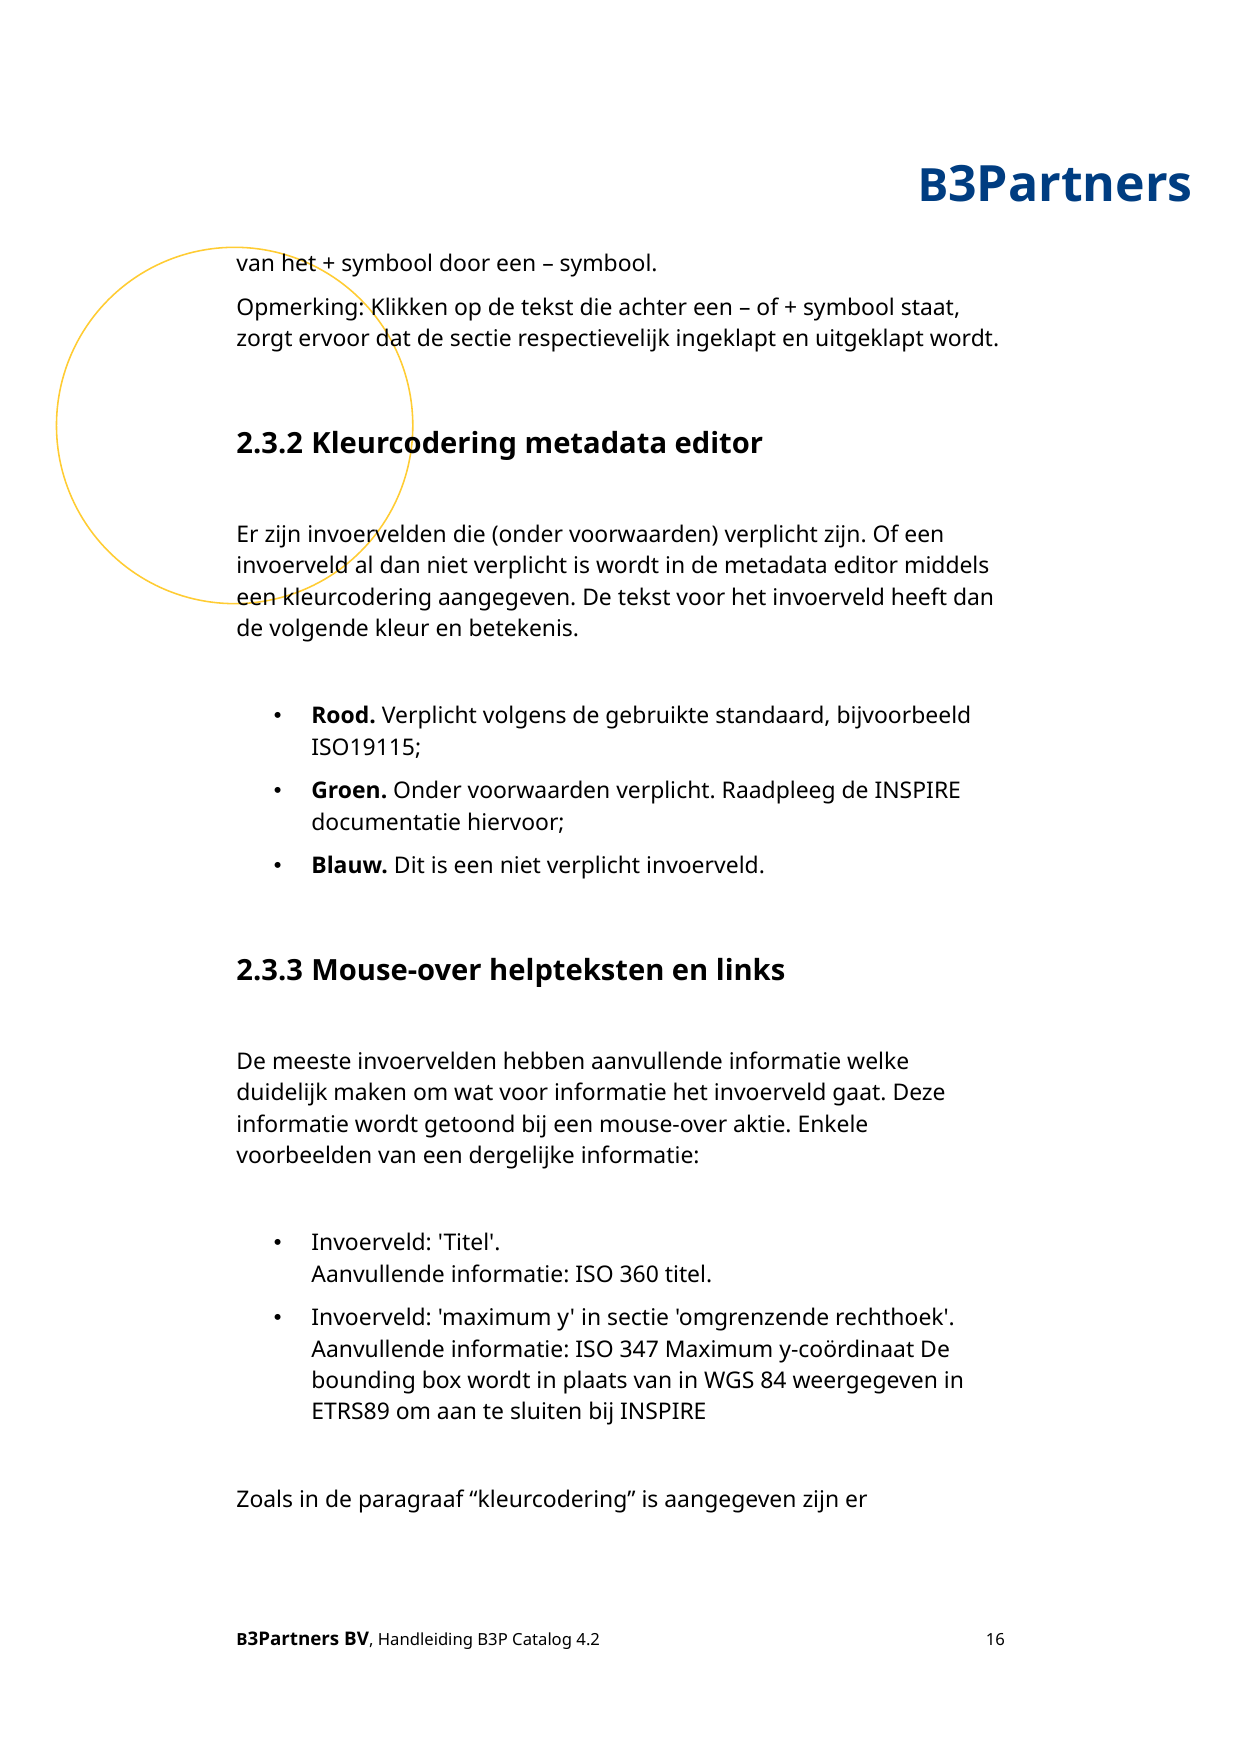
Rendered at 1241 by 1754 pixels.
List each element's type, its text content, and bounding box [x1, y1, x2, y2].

text Zoals in de paragraaf “kleurcodering” is aangegeven zijn er invoervelden die verplicht dan wel onder voorwaarden verplicht zijn. Respectievelijk aangegeven door de kleur rood en groen van de tekst voor het invoerveld. [236, 1483, 1004, 1514]
list Invoerveld: 'Titel'. Aanvullende informatie: ISO 360 titel. [274, 1226, 1004, 1289]
list Blauw. Dit is een niet verplicht invoerveld. [274, 849, 1004, 880]
list Invoerveld: 'maximum y' in sectie 'omgrenzende rechthoek'. Aanvullende informatie: ISO 347 Maximum y-coördinaat De bounding box wordt in plaats van in WGS 84 weergegeven in ETRS89 om aan te sluiten bij INSPIRE [274, 1301, 1004, 1426]
subtitle Mouse-over helpteksten en links [236, 949, 1004, 989]
list Groen. Onder voorwaarden verplicht. Raadpleeg de INSPIRE documentatie hiervoor; [274, 774, 1004, 837]
text Opmerking: Klikken op de tekst die achter een – of + symbool staat, zorgt ervoor dat de sectie respectievelijk ingeklapt en uitgeklapt wordt. [354, 291, 1004, 353]
text Er zijn invoervelden die (onder voorwaarden) verplicht zijn. Of een invoerveld al dan niet verplicht is wordt in de metadata editor middels een kleurcodering aangegeven. De tekst voor het invoerveld heeft dan de volgende kleur en betekenis. [236, 518, 1004, 643]
subtitle Kleurcodering metadata editor [411, 422, 1004, 462]
text De meeste invoervelden hebben aanvullende informatie welke duidelijk maken om wat voor informatie het invoerveld gaat. Deze informatie wordt getoond bij een mouse-over aktie. Enkele voorbeelden van een dergelijke informatie: [236, 1045, 1004, 1170]
list Rood. Verplicht volgens de gebruikte standaard, bijvoorbeeld ISO19115; [274, 699, 1004, 762]
text Een + symbool betekent dat de sectie momenteel is ingeklapt. Klikken op het + symbool resulteert in het uitklappen ervan en het vervangen van het + symbool door een – symbool. [258, 247, 1004, 278]
